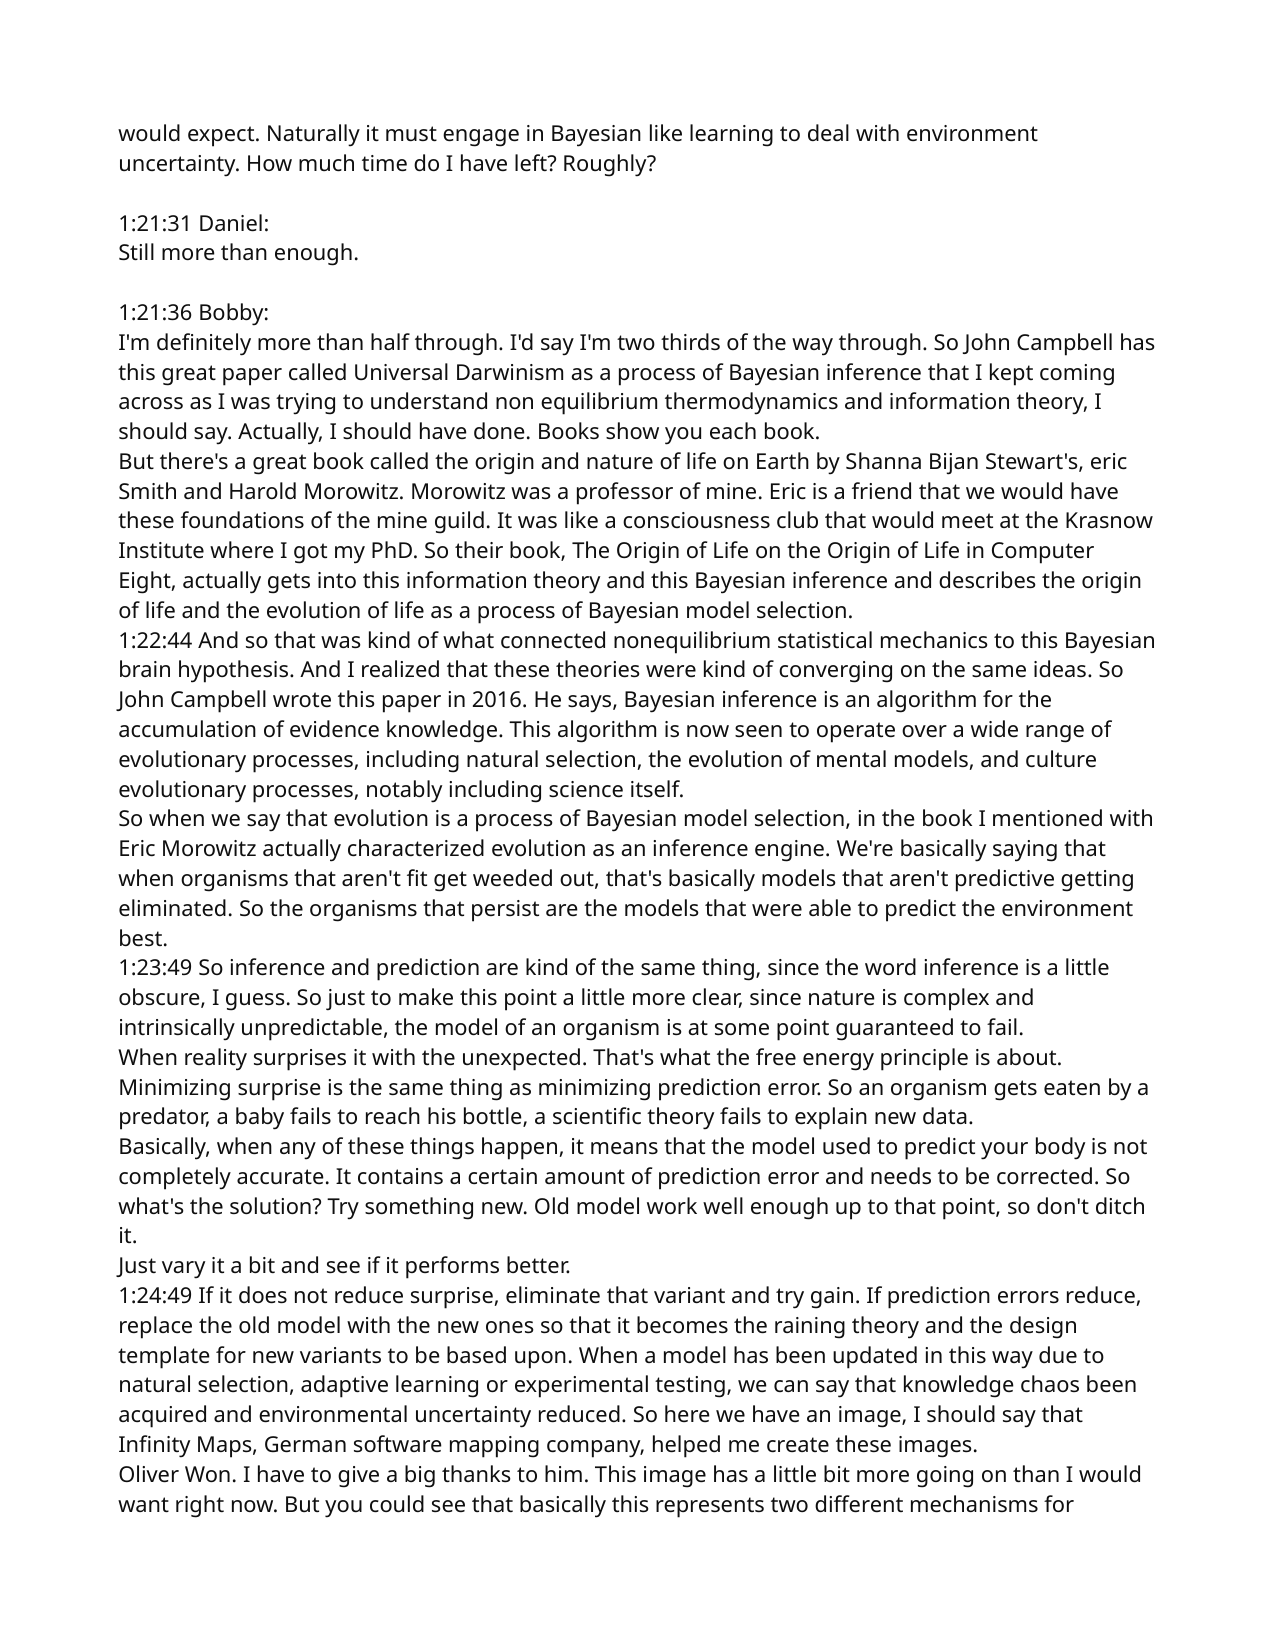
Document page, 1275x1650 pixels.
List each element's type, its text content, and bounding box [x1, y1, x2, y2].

text So when we say that evolution is a process of Bayesian model selection, in the book I mentioned with Eric Morowitz actually characterized evolution as an inference engine. We're basically saying that when organisms that aren't fit get weeded out, that's basically models that aren't predictive getting eliminated. So the organisms that persist are the models that were able to predict the environment best. [118, 803, 1157, 952]
text 1:22:44 And so that was kind of what connected nonequilibrium statistical mechanics to this Bayesian brain hypothesis. And I realized that these theories were kind of converging on the same ideas. So John Campbell wrote this paper in 2016. He says, Bayesian inference is an algorithm for the accumulation of evidence knowledge. This algorithm is now seen to operate over a wide range of evolutionary processes, including natural selection, the evolution of mental models, and culture evolutionary processes, notably including science itself. [118, 624, 1157, 803]
text Basically, when any of these things happen, it means that the model used to predict your body is not completely accurate. It contains a certain amount of prediction error and needs to be corrected. So what's the solution? Try something new. Old model work well enough up to that point, so don't ditch it. [118, 1131, 1157, 1250]
text But there's a great book called the origin and nature of life on Earth by Shanna Bijan Stewart's, eric Smith and Harold Morowitz. Morowitz was a professor of mine. Eric is a friend that we would have these foundations of the mine guild. It was like a consciousness club that would meet at the Krasnow Institute where I got my PhD. So their book, The Origin of Life on the Origin of Life in Computer Eight, actually gets into this information theory and this Bayesian inference and describes the origin of life and the evolution of life as a process of Bayesian model selection. [118, 446, 1157, 624]
text Just vary it a bit and see if it performs better. [118, 1250, 1157, 1280]
text would expect. Naturally it must engage in Bayesian like learning to deal with environment uncertainty. How much time do I have left? Roughly? [118, 118, 1157, 178]
text 1:23:49 So inference and prediction are kind of the same thing, since the word inference is a little obscure, I guess. So just to make this point a little more clear, since nature is complex and intrinsically unpredictable, the model of an organism is at some point guaranteed to fail. [118, 952, 1157, 1042]
text 1:21:36 Bobby: [118, 297, 1157, 327]
text I'm definitely more than half through. I'd say I'm two thirds of the way through. So John Campbell has this great paper called Universal Darwinism as a process of Bayesian inference that I kept coming across as I was trying to understand non equilibrium thermodynamics and information theory, I should say. Actually, I should have done. Books show you each book. [118, 327, 1157, 446]
text Still more than enough. [118, 237, 1157, 267]
text 1:21:31 Daniel: [118, 207, 1157, 237]
text Oliver Won. I have to give a big thanks to him. This image has a little bit more going on than I would want right now. But you could see that basically this represents two different mechanisms for [118, 1459, 1157, 1518]
text When reality surprises it with the unexpected. That's what the free energy principle is about. Minimizing surprise is the same thing as minimizing prediction error. So an organism gets eaten by a predator, a baby fails to reach his bottle, a scientific theory fails to explain new data. [118, 1042, 1157, 1131]
text 1:24:49 If it does not reduce surprise, eliminate that variant and try gain. If prediction errors reduce, replace the old model with the new ones so that it becomes the raining theory and the design template for new variants to be based upon. When a model has been updated in this way due to natural selection, adaptive learning or experimental testing, we can say that knowledge chaos been acquired and environmental uncertainty reduced. So here we have an image, I should say that Infinity Maps, German software mapping company, helped me create these images. [118, 1280, 1157, 1459]
